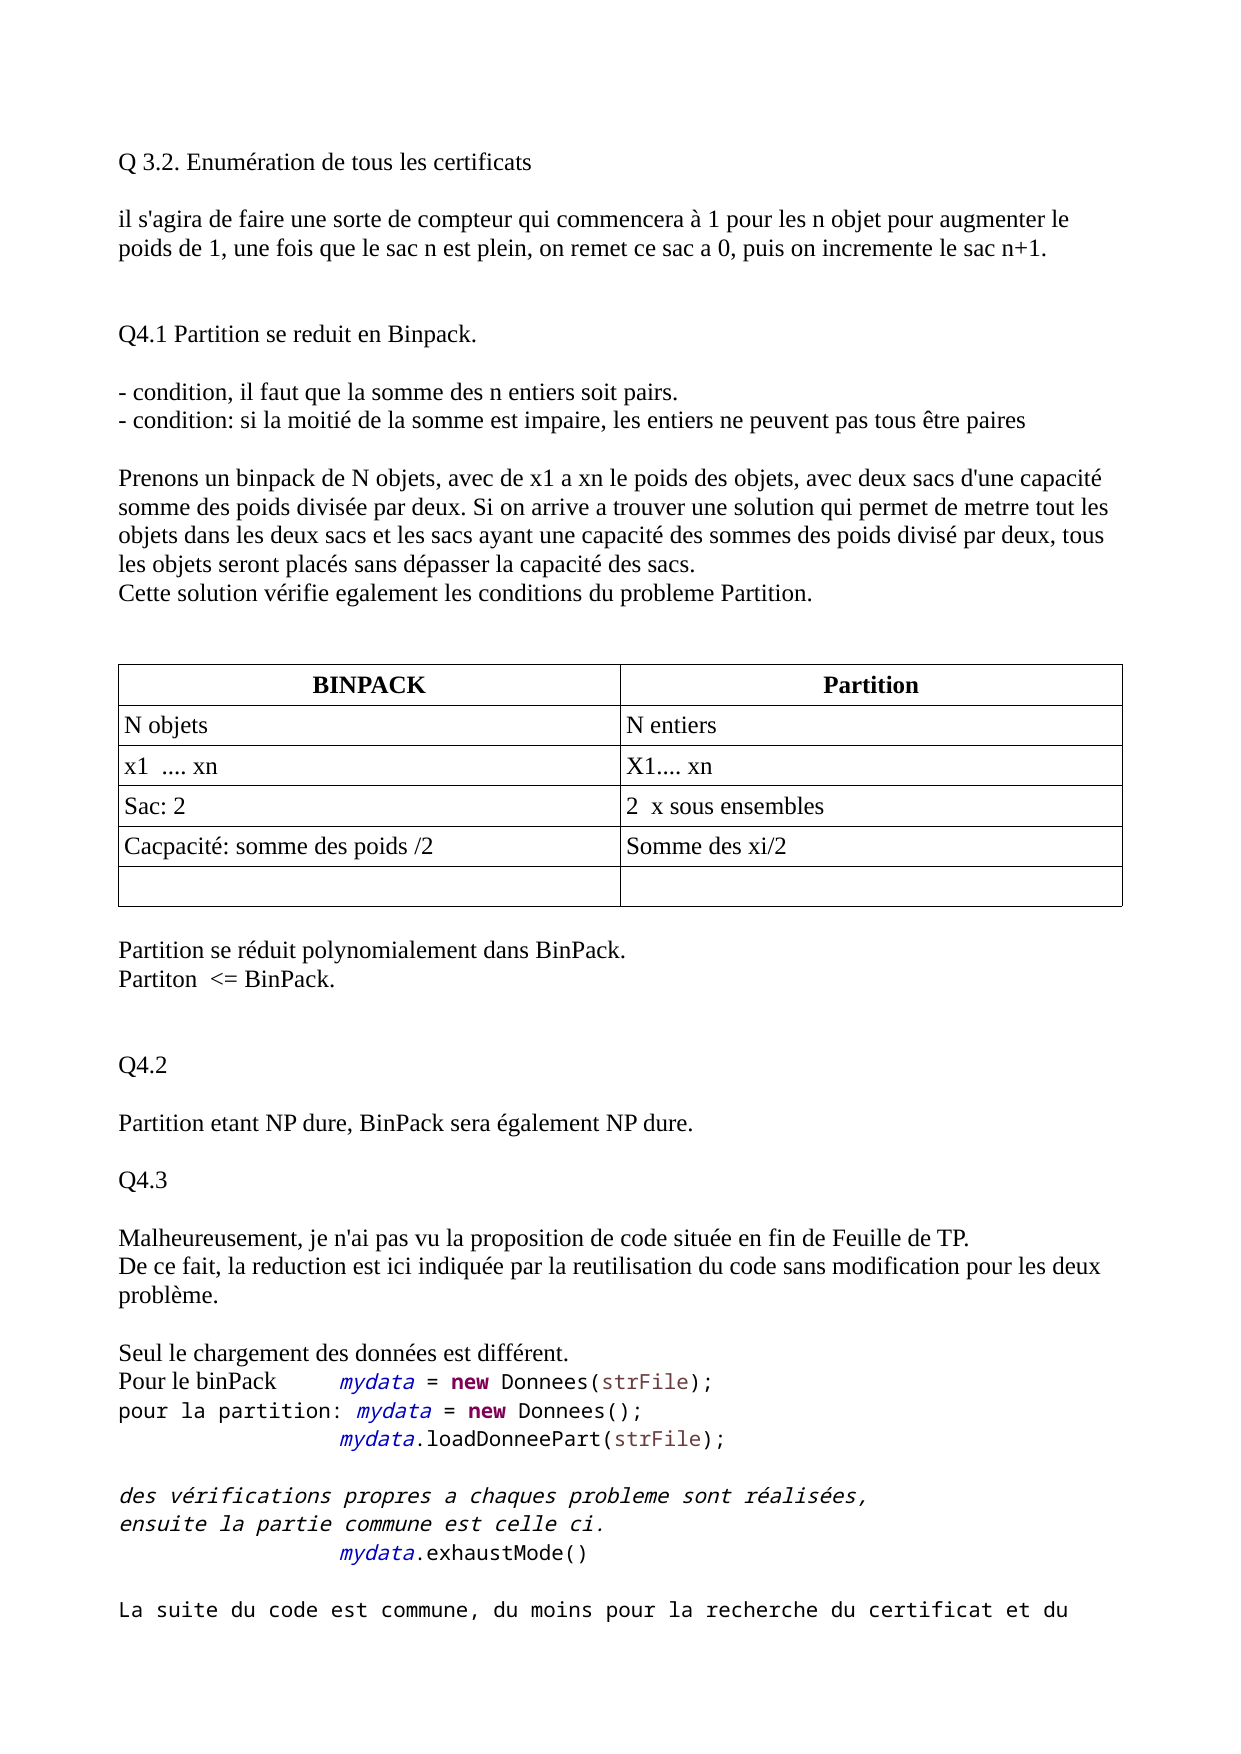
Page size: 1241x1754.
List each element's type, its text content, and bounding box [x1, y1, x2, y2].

table_cell N objets [119, 706, 620, 745]
table_header BINPACK [119, 665, 620, 705]
text Pour le binPack mydata = new Donnees(strFile); [118, 1366, 1122, 1396]
table_cell x1 .... xn [119, 746, 620, 785]
text Q4.1 Partition se reduit en Binpack. [118, 319, 1122, 348]
text pour la partition: mydata = new Donnees(); [118, 1396, 1122, 1424]
text des vérifications propres a chaques probleme sont réalisées, [118, 1481, 1122, 1509]
table_cell N entiers [621, 706, 1122, 745]
table_cell X1.... xn [621, 746, 1122, 785]
text Cette solution vérifie egalement les conditions du probleme Partition. [118, 578, 1122, 607]
text Q4.2 [118, 1050, 1122, 1079]
text La suite du code est commune, du moins pour la recherche du certificat et du [118, 1595, 1122, 1623]
table_cell Sac: 2 [119, 786, 620, 826]
text mydata.exhaustMode() [118, 1538, 1122, 1566]
text Q4.3 [118, 1165, 1122, 1194]
text - condition: si la moitié de la somme est impaire, les entiers ne peuvent pas tous être paires [118, 406, 1122, 434]
text De ce fait, la reduction est ici indiquée par la reutilisation du code sans modification pour les deux problème. [118, 1251, 1122, 1309]
text Prenons un binpack de N objets, avec de x1 a xn le poids des objets, avec deux sacs d'une capacité somme des poids divisée par deux. Si on arrive a trouver une solution qui permet de metrre tout les objets dans les deux sacs et les sacs ayant une capacité des sommes des poids divisé par deux, tous les objets seront placés sans dépasser la capacité des sacs. [118, 463, 1122, 578]
table_cell Cacpacité: somme des poids /2 [119, 827, 620, 866]
table_cell Somme des xi/2 [621, 827, 1122, 866]
text Seul le chargement des données est différent. [118, 1338, 1122, 1366]
text Malheureusement, je n'ai pas vu la proposition de code située en fin de Feuille de TP. [118, 1223, 1122, 1251]
table_cell 2 x sous ensembles [621, 786, 1122, 826]
text Partition etant NP dure, BinPack sera également NP dure. [118, 1108, 1122, 1136]
text il s'agira de faire une sorte de compteur qui commencera à 1 pour les n objet pour augmenter le poids de 1, une fois que le sac n est plein, on remet ce sac a 0, puis on incremente le sac n+1. [118, 204, 1122, 262]
text Partiton <= BinPack. [118, 964, 1122, 993]
text ensuite la partie commune est celle ci. [118, 1509, 1122, 1538]
table_header Partition [621, 665, 1122, 705]
text Partition se réduit polynomialement dans BinPack. [118, 935, 1122, 964]
table_cell [621, 867, 1122, 906]
text - condition, il faut que la somme des n entiers soit pairs. [118, 377, 1122, 406]
table_cell [119, 867, 620, 906]
text mydata.loadDonneePart(strFile); [118, 1424, 1122, 1453]
text Q 3.2. Enumération de tous les certificats [118, 147, 1122, 176]
